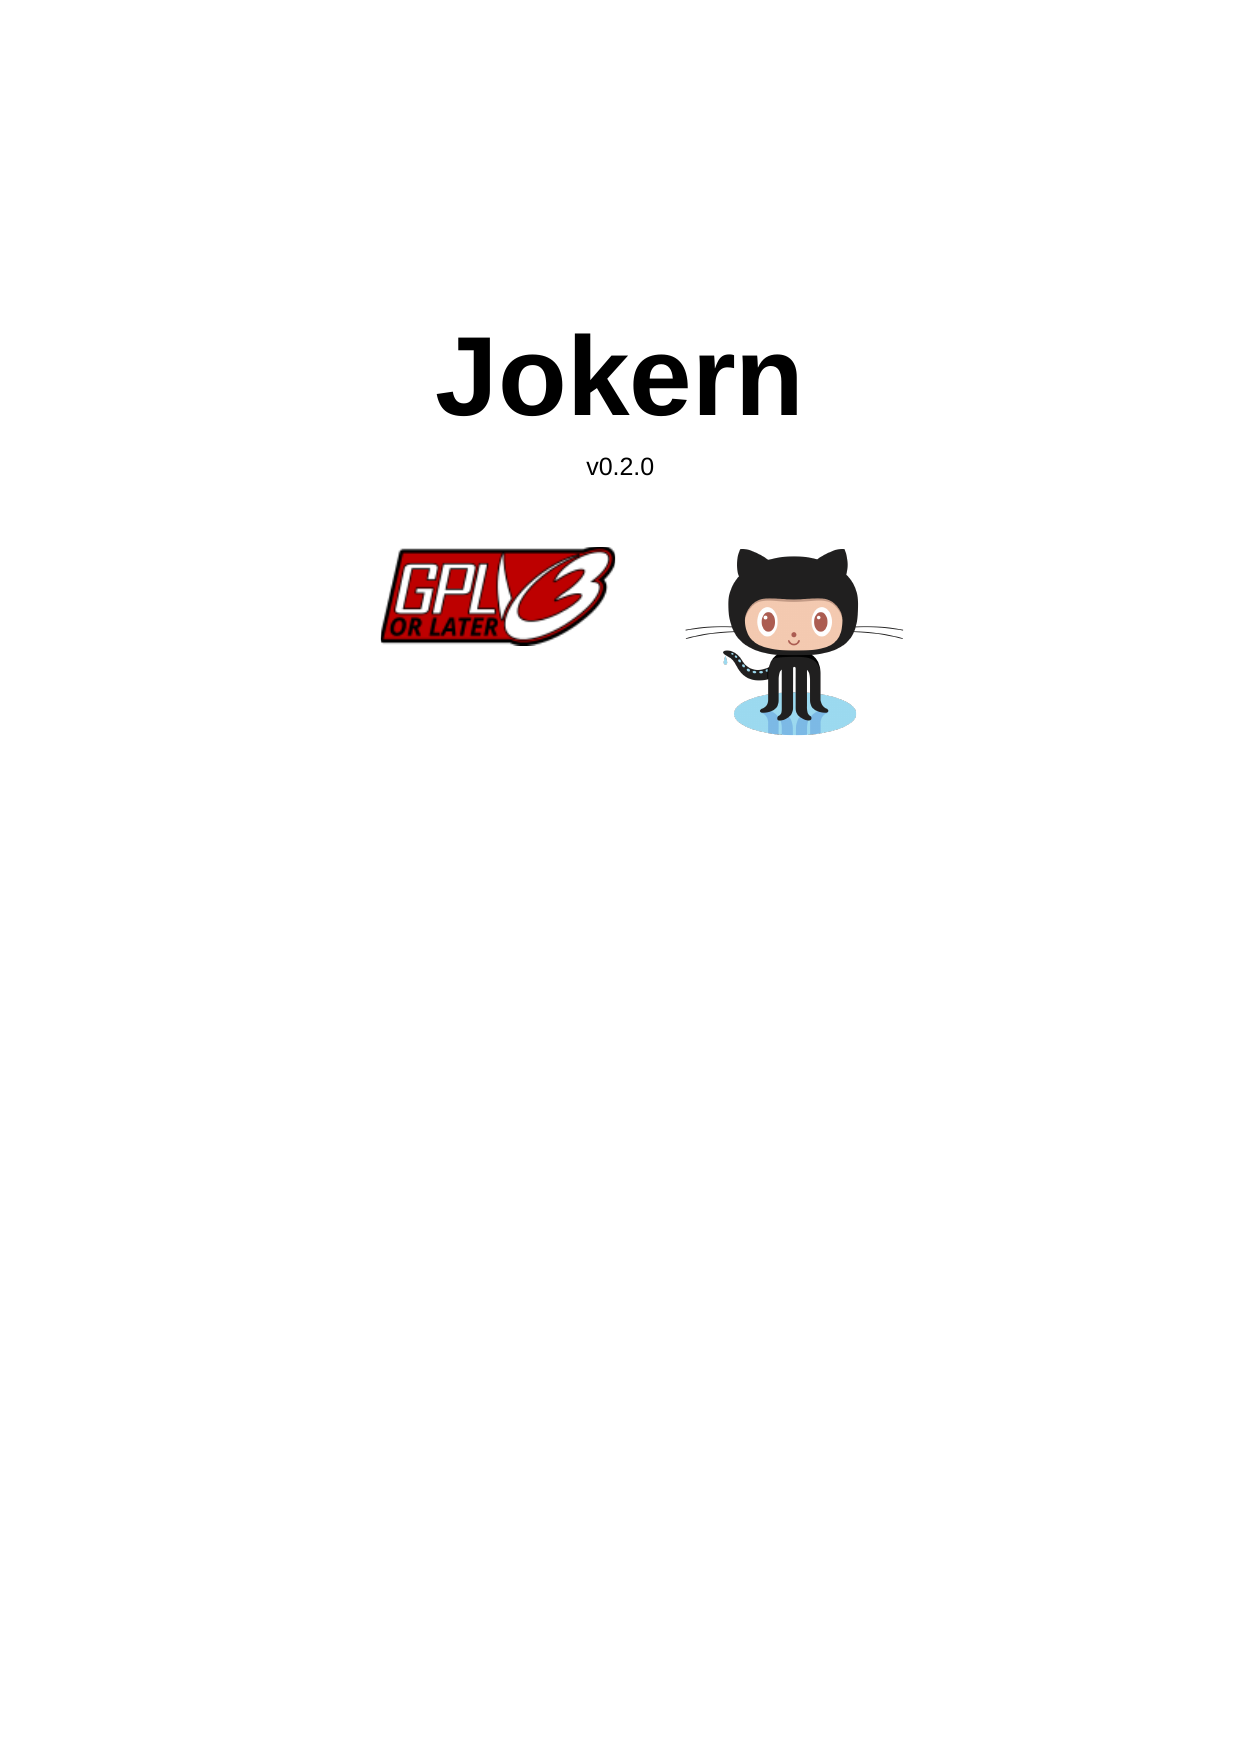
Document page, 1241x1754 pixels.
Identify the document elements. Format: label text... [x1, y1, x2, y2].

picture [678, 545, 911, 739]
text v0.2.0 [118, 452, 1122, 481]
title Jokern [118, 310, 1122, 439]
picture [380, 547, 616, 646]
